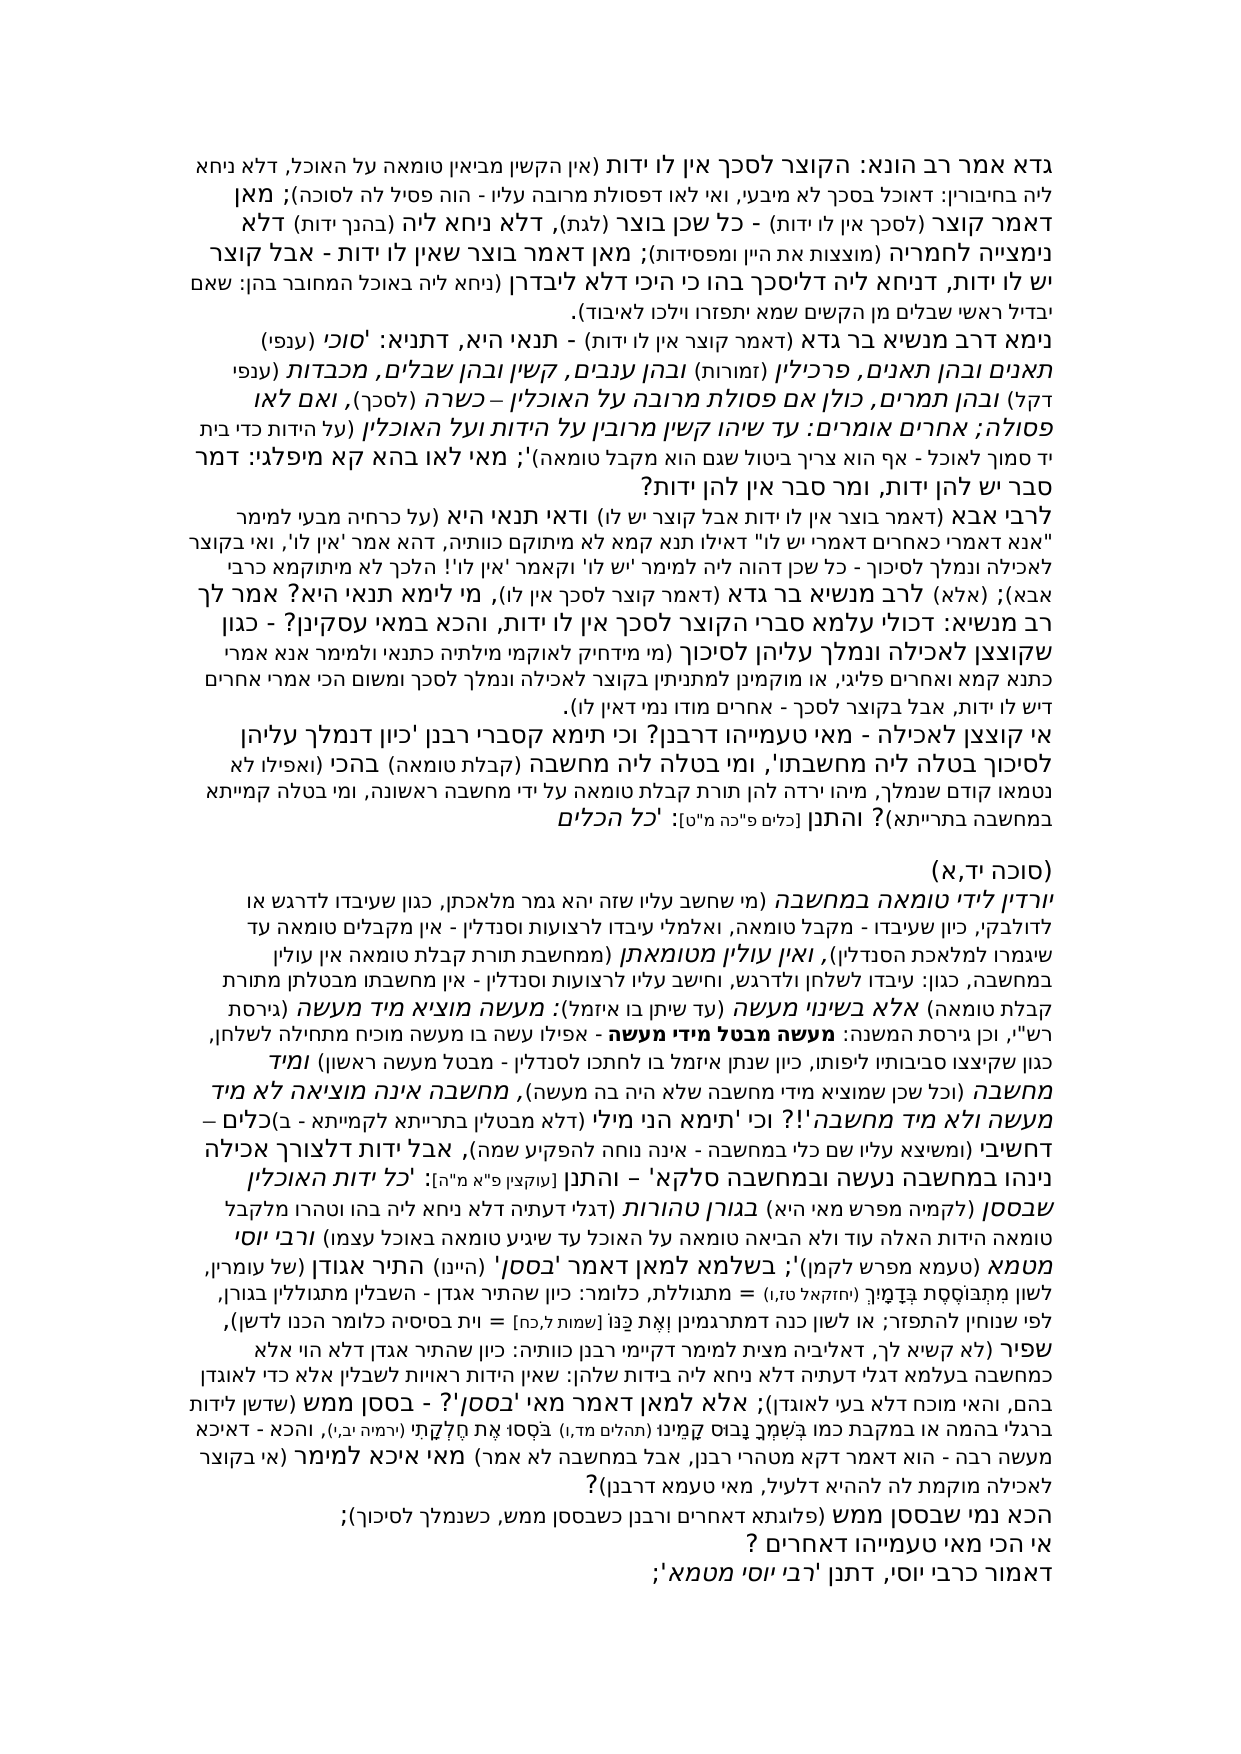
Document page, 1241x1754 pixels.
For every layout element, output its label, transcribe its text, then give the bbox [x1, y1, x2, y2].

text גדא אמר רב הונא: הקוצר לסכך אין לו ידות (אין הקשין מביאין טומאה על האוכל, דלא ניחא ליה בחיבורין: דאוכל בסכך לא מיבעי, ואי לאו דפסולת מרובה עליו - הוה פסיל לה לסוכה); מאן דאמר קוצר (לסכך אין לו ידות) - כל שכן בוצר (לגת), דלא ניחא ליה (בהנך ידות) דלא נימצייה לחמריה (מוצצות את היין ומפסידות); מאן דאמר בוצר שאין לו ידות - אבל קוצר יש לו ידות, דניחא ליה דליסכך בהו כי היכי דלא ליבדרן (ניחא ליה באוכל המחובר בהן: שאם יבדיל ראשי שבלים מן הקשים שמא יתפזרו וילכו לאיבוד). [187, 150, 1053, 326]
text אי קוצצן לאכילה - מאי טעמייהו דרבנן? וכי תימא קסברי רבנן 'כיון דנמלך עליהן לסיכוך בטלה ליה מחשבתו', ומי בטלה ליה מחשבה (קבלת טומאה) בהכי (ואפילו לא נטמאו קודם שנמלך, מיהו ירדה להן תורת קבלת טומאה על ידי מחשבה ראשונה, ומי בטלה קמייתא במחשבה בתרייתא)? והתנן [כלים פ"כה מ"ט]: 'כל הכלים [187, 720, 1053, 832]
text דאמור כרבי יוסי, דתנן 'רבי יוסי מטמא'; [187, 1558, 1053, 1587]
text יורדין לידי טומאה במחשבה (מי שחשב עליו שזה יהא גמר מלאכתן, כגון שעיבדו לדרגש או לדולבקי, כיון שעיבדו - מקבל טומאה, ואלמלי עיבדו לרצועות וסנדלין - אין מקבלים טומאה עד שיגמרו למלאכת הסנדלין), ואין עולין מטומאתן (ממחשבת תורת קבלת טומאה אין עולין במחשבה, כגון: עיבדו לשלחן ולדרגש, וחישב עליו לרצועות וסנדלין - אין מחשבתו מבטלתן מתורת קבלת טומאה) אלא בשינוי מעשה (עד שיתן בו איזמל): מעשה מוציא מיד מעשה (גירסת רש"י, וכן גירסת המשנה: מעשה מבטל מידי מעשה - אפילו עשה בו מעשה מוכיח מתחילה לשלחן, כגון שקיצצו סביבותיו ליפותו, כיון שנתן איזמל בו לחתכו לסנדלין - מבטל מעשה ראשון) ומיד מחשבה (וכל שכן שמוציא מידי מחשבה שלא היה בה מעשה), מחשבה אינה מוציאה לא מיד מעשה ולא מיד מחשבה'!? וכי 'תימא הני מילי (דלא מבטלין בתרייתא לקמייתא - ב)כלים – דחשיבי (ומשיצא עליו שם כלי במחשבה - אינה נוחה להפקיע שמה), אבל ידות דלצורך אכילה נינהו במחשבה נעשה ובמחשבה סלקא' – והתנן [עוקצין פ"א מ"ה]: 'כל ידות האוכלין שבססן (לקמיה מפרש מאי היא) בגורן טהורות (דגלי דעתיה דלא ניחא ליה בהו וטהרו מלקבל טומאה הידות האלה עוד ולא הביאה טומאה על האוכל עד שיגיע טומאה באוכל עצמו) ורבי יוסי מטמא (טעמא מפרש לקמן)'; בשלמא למאן דאמר 'בססן' (היינו) התיר אגודן (של עומרין, לשון מִתְבּוֹסֶסֶת בְּדָמָיִךְ (יחזקאל טז,ו) = מתגוללת, כלומר: כיון שהתיר אגדן - השבלין מתגוללין בגורן, לפי שנוחין להתפזר; או לשון כנה דמתרגמינן וְאֶת כַּנּוֹ [שמות ל,כח] = וית בסיסיה כלומר הכנו לדשן), שפיר (לא קשיא לך, דאליביה מצית למימר דקיימי רבנן כוותיה: כיון שהתיר אגדן דלא הוי אלא כמחשבה בעלמא דגלי דעתיה דלא ניחא ליה בידות שלהן: שאין הידות ראויות לשבלין אלא כדי לאוגדן בהם, והאי מוכח דלא בעי לאוגדן); אלא למאן דאמר מאי 'בססן'? - בססן ממש (שדשן לידות ברגלי בהמה או במקבת כמו בְּשִׁמְךָ נָבוּס קָמֵינוּ (תהלים מד,ו) בֹּסְסוּ אֶת חֶלְקָתִי (ירמיה יב,י), והכא - דאיכא מעשה רבה - הוא דאמר דקא מטהרי רבנן, אבל במחשבה לא אמר) מאי איכא למימר (אי בקוצר לאכילה מוקמת לה לההיא דלעיל, מאי טעמא דרבנן)? [187, 886, 1053, 1500]
text לרבי אבא (דאמר בוצר אין לו ידות אבל קוצר יש לו) ודאי תנאי היא (על כרחיה מבעי למימר "אנא דאמרי כאחרים דאמרי יש לו" דאילו תנא קמא לא מיתוקם כוותיה, דהא אמר 'אין לו', ואי בקוצר לאכילה ונמלך לסיכוך - כל שכן דהוה ליה למימר 'יש לו' וקאמר 'אין לו'! הלכך לא מיתוקמא כרבי אבא); (אלא) לרב מנשיא בר גדא (דאמר קוצר לסכך אין לו), מי לימא תנאי היא? אמר לך רב מנשיא: דכולי עלמא סברי הקוצר לסכך אין לו ידות, והכא במאי עסקינן? - כגון שקוצצן לאכילה ונמלך עליהן לסיכוך (מי מידחיק לאוקמי מילתיה כתנאי ולמימר אנא אמרי כתנא קמא ואחרים פליגי, או מוקמינן למתניתין בקוצר לאכילה ונמלך לסכך ומשום הכי אמרי אחרים דיש לו ידות, אבל בקוצר לסכך - אחרים מודו נמי דאין לו). [187, 501, 1053, 720]
text (סוכה יד,א) [187, 856, 1053, 886]
text נימא דרב מנשיא בר גדא (דאמר קוצר אין לו ידות) - תנאי היא, דתניא: 'סוכי (ענפי) תאנים ובהן תאנים, פרכילין (זמורות) ובהן ענבים, קשין ובהן שבלים, מכבדות (ענפי דקל) ובהן תמרים, כולן אם פסולת מרובה על האוכלין – כשרה (לסכך), ואם לאו פסולה; אחרים אומרים: עד שיהו קשין מרובין על הידות ועל האוכלין (על הידות כדי בית יד סמוך לאוכל - אף הוא צריך ביטול שגם הוא מקבל טומאה)'; מאי לאו בהא קא מיפלגי: דמר סבר יש להן ידות, ומר סבר אין להן ידות? [187, 326, 1053, 501]
text אי הכי מאי טעמייהו דאחרים ? [187, 1529, 1053, 1558]
text הכא נמי שבססן ממש (פלוגתא דאחרים ורבנן כשבססן ממש, כשנמלך לסיכוך); [187, 1500, 1053, 1529]
